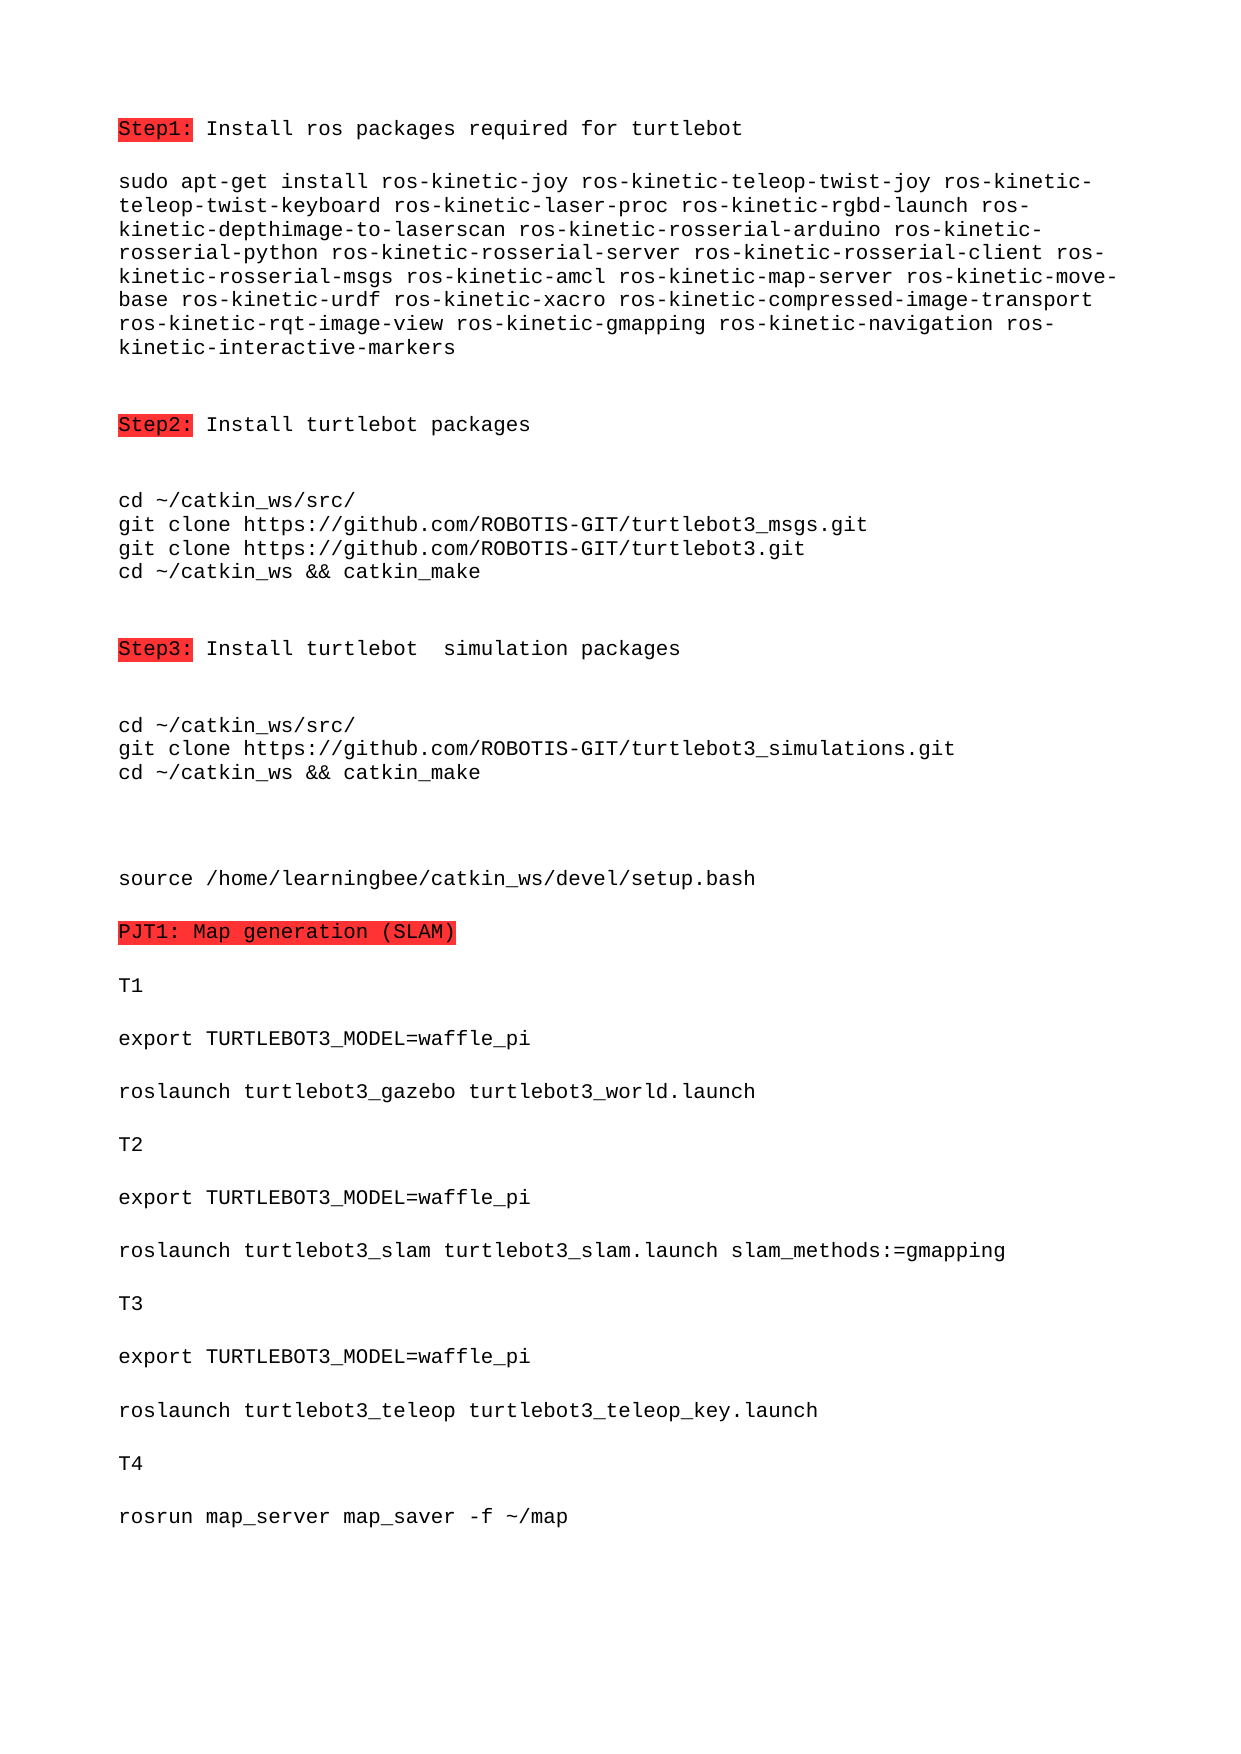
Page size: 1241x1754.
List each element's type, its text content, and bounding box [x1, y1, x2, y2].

text cd ~/catkin_ws && catkin_make [118, 561, 1122, 585]
text git clone https://github.com/ROBOTIS-GIT/turtlebot3.git [118, 538, 1122, 561]
text roslaunch turtlebot3_slam turtlebot3_slam.launch slam_methods:=gmapping [118, 1240, 1122, 1264]
text PJT1: Map generation (SLAM) [118, 921, 1122, 945]
text Step2: Install turtlebot packages [118, 413, 1122, 437]
text rosrun map_server map_saver -f ~/map [118, 1506, 1122, 1529]
text export TURTLEBOT3_MODEL=waffle_pi [118, 1187, 1122, 1211]
text roslaunch turtlebot3_gazebo turtlebot3_world.launch [118, 1081, 1122, 1104]
text Step3: Install turtlebot simulation packages [118, 638, 1122, 662]
text roslaunch turtlebot3_teleop turtlebot3_teleop_key.launch [118, 1399, 1122, 1423]
text cd ~/catkin_ws && catkin_make [118, 762, 1122, 786]
text git clone https://github.com/ROBOTIS-GIT/turtlebot3_msgs.git [118, 514, 1122, 538]
text T2 [118, 1134, 1122, 1158]
text sudo apt-get install ros-kinetic-joy ros-kinetic-teleop-twist-joy ros-kinetic-teleop-twist-keyboard ros-kinetic-laser-proc ros-kinetic-rgbd-launch ros-kinetic-depthimage-to-laserscan ros-kinetic-rosserial-arduino ros-kinetic-rosserial-python ros-kinetic-rosserial-server ros-kinetic-rosserial-client ros-kinetic-rosserial-msgs ros-kinetic-amcl ros-kinetic-map-server ros-kinetic-move-base ros-kinetic-urdf ros-kinetic-xacro ros-kinetic-compressed-image-transport ros-kinetic-rqt-image-view ros-kinetic-gmapping ros-kinetic-navigation ros-kinetic-interactive-markers [118, 171, 1122, 360]
text cd ~/catkin_ws/src/ [118, 715, 1122, 738]
text export TURTLEBOT3_MODEL=waffle_pi [118, 1028, 1122, 1051]
text cd ~/catkin_ws/src/ [118, 490, 1122, 514]
text T3 [118, 1293, 1122, 1317]
text T4 [118, 1453, 1122, 1476]
text T1 [118, 974, 1122, 998]
text source /home/learningbee/catkin_ws/devel/setup.bash [118, 868, 1122, 892]
text git clone https://github.com/ROBOTIS-GIT/turtlebot3_simulations.git [118, 738, 1122, 762]
text Step1: Install ros packages required for turtlebot [118, 118, 1122, 142]
text export TURTLEBOT3_MODEL=waffle_pi [118, 1346, 1122, 1370]
